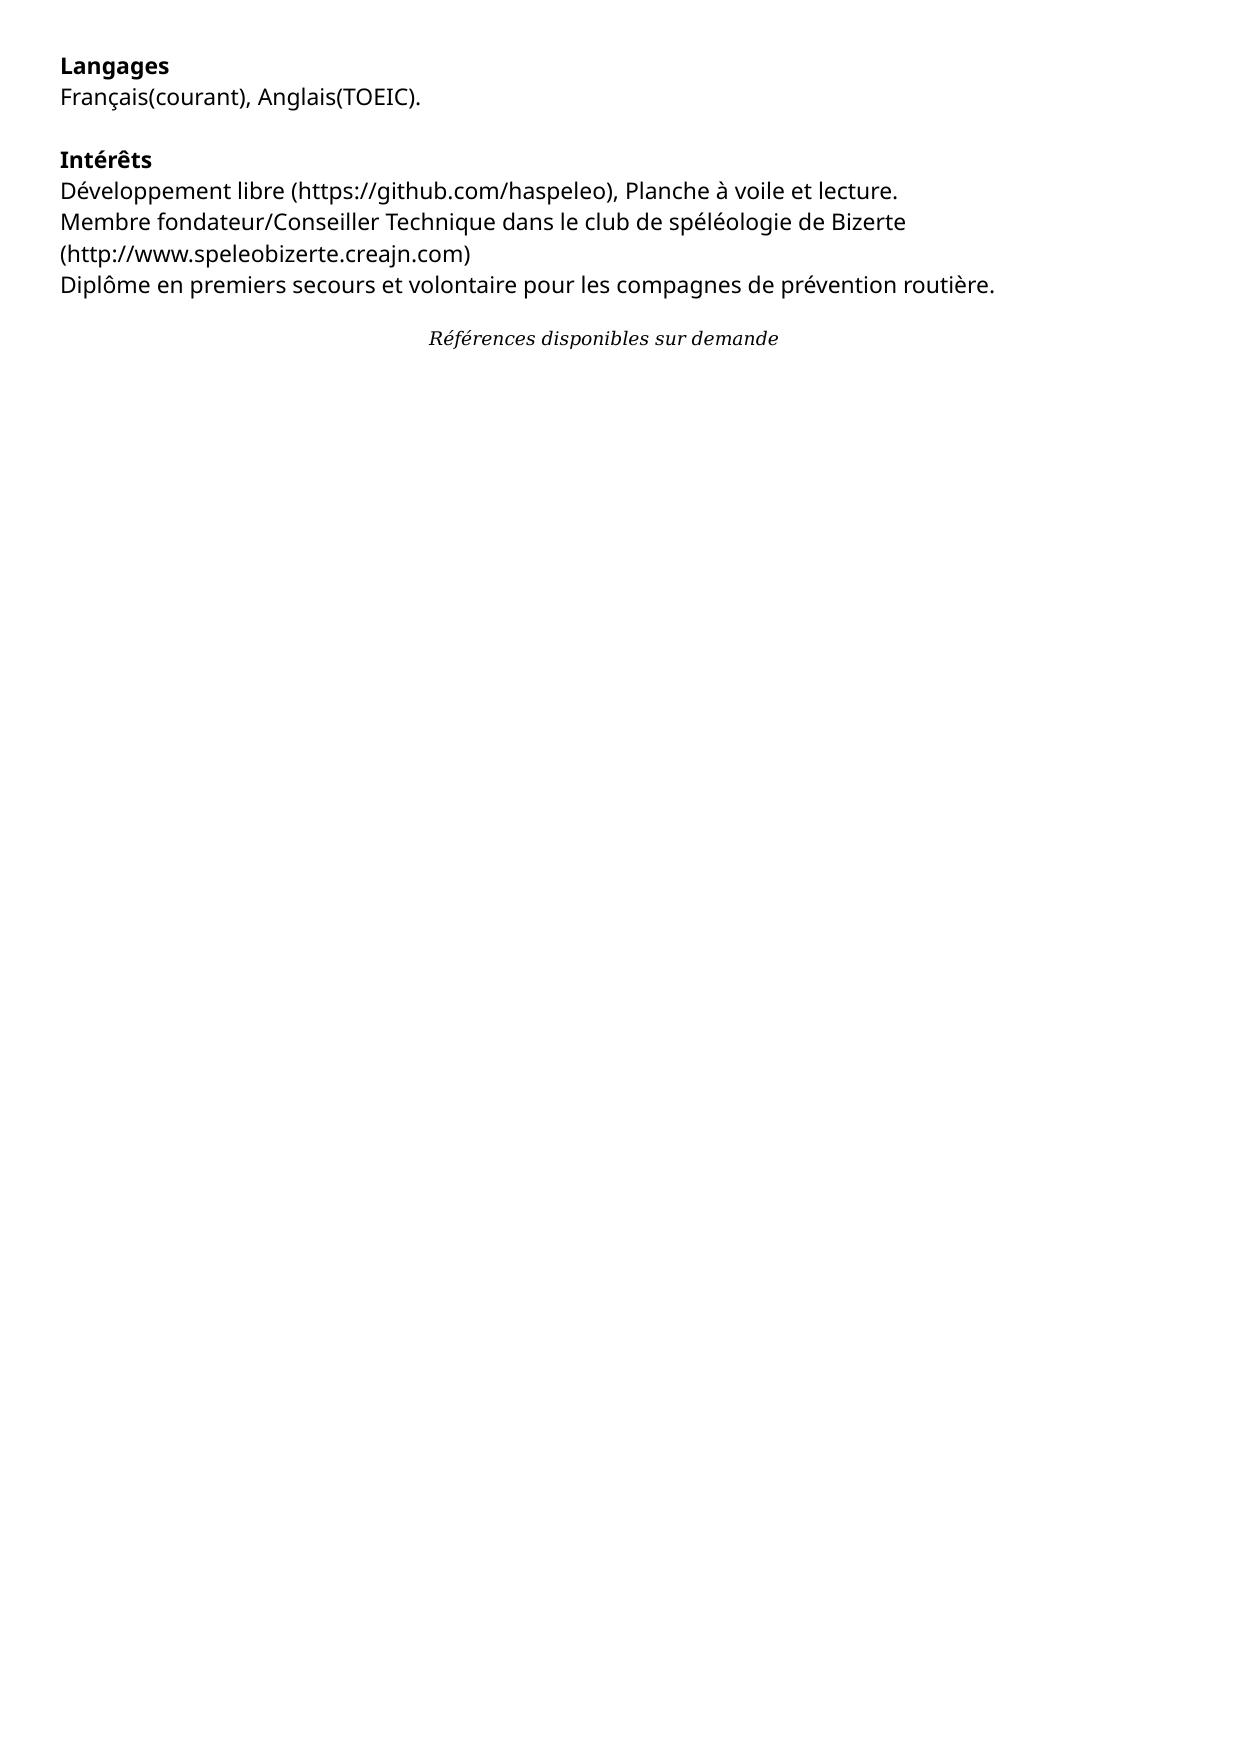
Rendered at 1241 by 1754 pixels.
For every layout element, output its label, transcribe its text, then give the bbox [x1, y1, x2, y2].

text Intérêts [60, 144, 1175, 175]
text Références disponibles sur demande [60, 328, 1150, 350]
text Développement libre (https://github.com/haspeleo), Planche à voile et lecture. [60, 175, 1175, 206]
text Langages [60, 50, 1175, 81]
text Diplôme en premiers secours et volontaire pour les compagnes de prévention routière. [60, 269, 1175, 300]
text Membre fondateur/Conseiller Technique dans le club de spéléologie de Bizerte (http://www.speleobizerte.creajn.com) [60, 206, 1175, 269]
text Français(courant), Anglais(TOEIC). [60, 81, 1175, 112]
